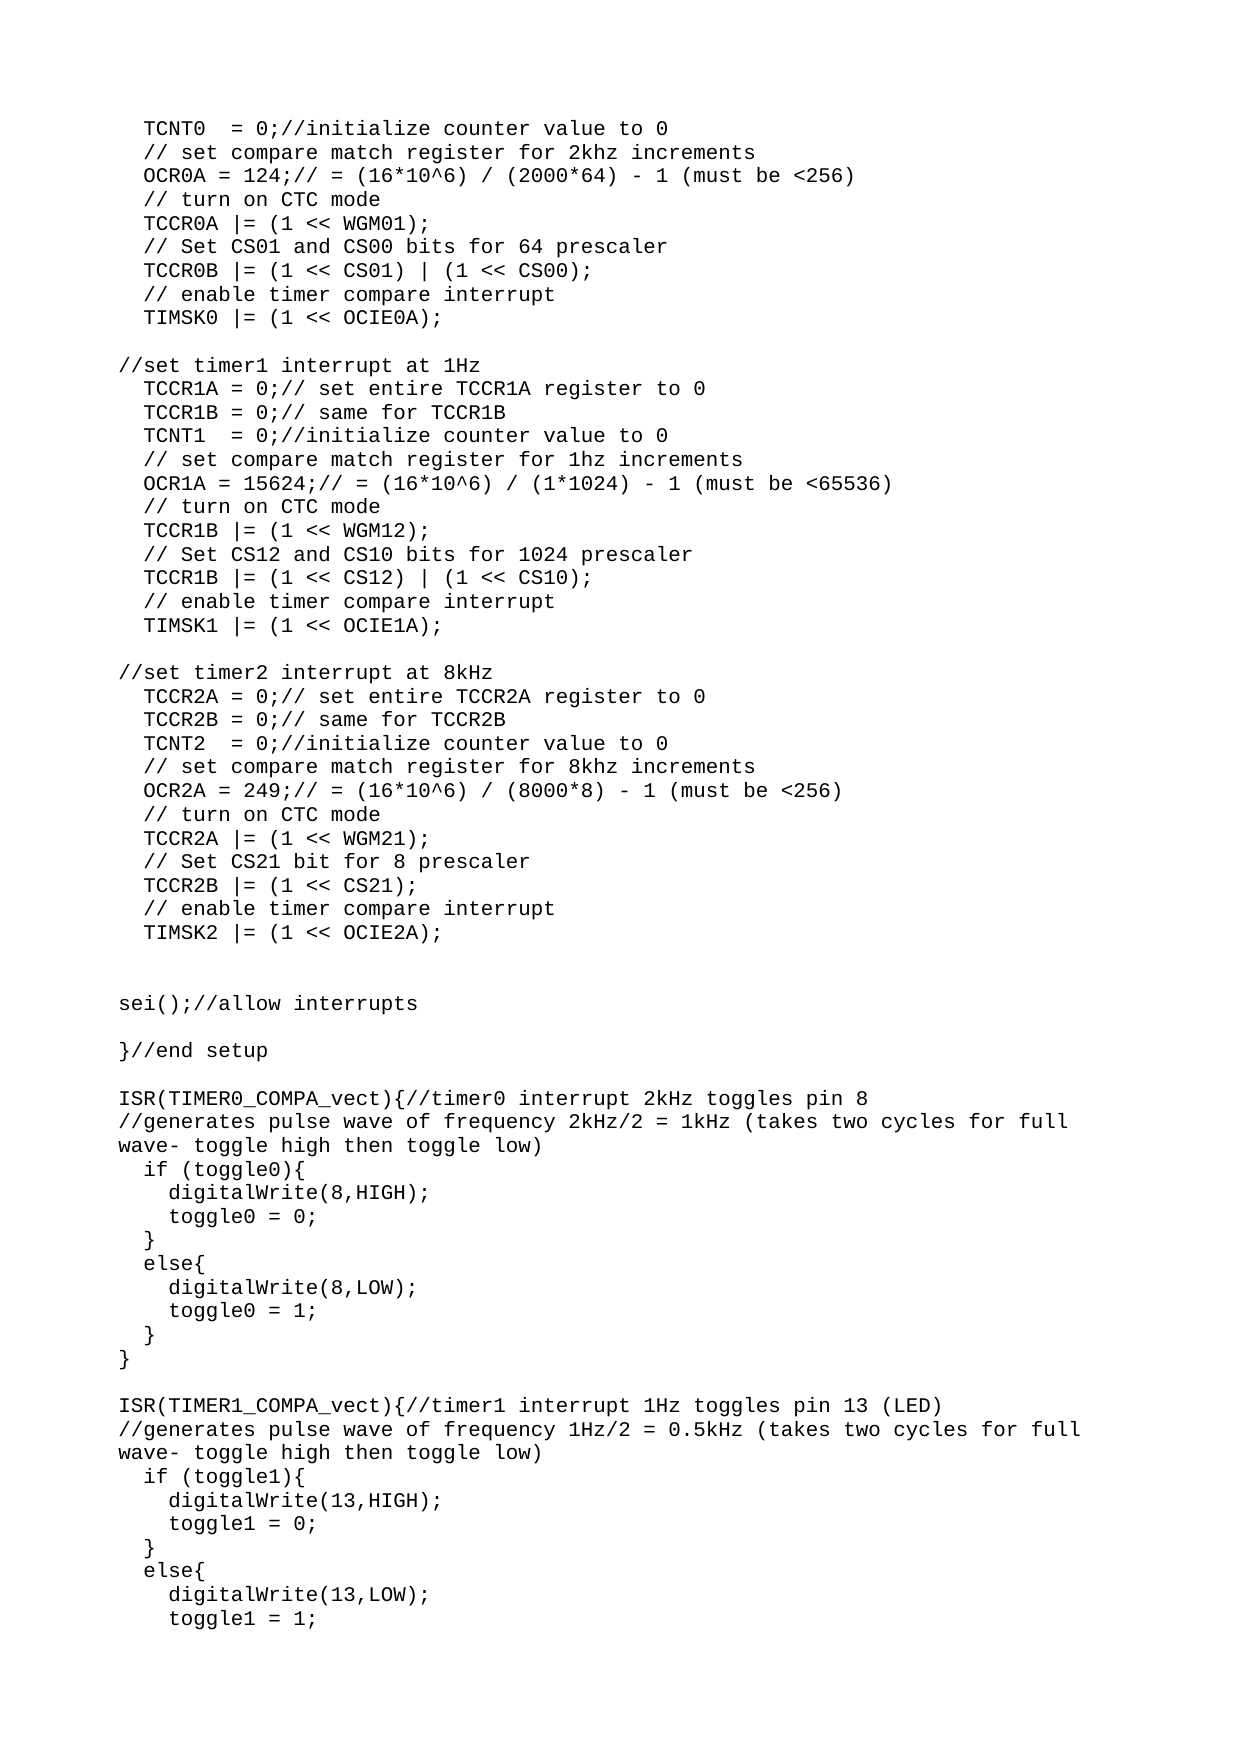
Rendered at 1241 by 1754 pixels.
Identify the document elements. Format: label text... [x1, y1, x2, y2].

text TCCR0A |= (1 << WGM01); [118, 213, 1122, 236]
text TIMSK2 |= (1 << OCIE2A); [118, 922, 1122, 946]
text // set compare match register for 2khz increments [118, 142, 1122, 165]
text // set compare match register for 8khz increments [118, 757, 1122, 780]
text // turn on CTC mode [118, 189, 1122, 213]
text if (toggle1){ [118, 1466, 1122, 1489]
text TCCR1B = 0;// same for TCCR1B [118, 402, 1122, 426]
text TCCR2A |= (1 << WGM21); [118, 827, 1122, 851]
text digitalWrite(13,LOW); [118, 1584, 1122, 1608]
text ISR(TIMER1_COMPA_vect){//timer1 interrupt 1Hz toggles pin 13 (LED) [118, 1395, 1122, 1419]
text digitalWrite(13,HIGH); [118, 1489, 1122, 1513]
text OCR1A = 15624;// = (16*10^6) / (1*1024) - 1 (must be <65536) [118, 473, 1122, 496]
text else{ [118, 1253, 1122, 1277]
text //set timer2 interrupt at 8kHz [118, 662, 1122, 686]
text toggle1 = 0; [118, 1513, 1122, 1537]
text //generates pulse wave of frequency 1Hz/2 = 0.5kHz (takes two cycles for full wave- toggle high then toggle low) [118, 1419, 1122, 1466]
text sei();//allow interrupts [118, 993, 1122, 1017]
text // turn on CTC mode [118, 496, 1122, 520]
text else{ [118, 1561, 1122, 1584]
text TCCR1B |= (1 << CS12) | (1 << CS10); [118, 567, 1122, 591]
text TCCR2B |= (1 << CS21); [118, 875, 1122, 898]
text // turn on CTC mode [118, 804, 1122, 827]
text TIMSK1 |= (1 << OCIE1A); [118, 615, 1122, 638]
text TCCR1A = 0;// set entire TCCR1A register to 0 [118, 378, 1122, 402]
text // Set CS12 and CS10 bits for 1024 prescaler [118, 544, 1122, 567]
text OCR2A = 249;// = (16*10^6) / (8000*8) - 1 (must be <256) [118, 780, 1122, 804]
text TCCR2B = 0;// same for TCCR2B [118, 709, 1122, 733]
text digitalWrite(8,HIGH); [118, 1182, 1122, 1206]
text // enable timer compare interrupt [118, 284, 1122, 307]
text // Set CS21 bit for 8 prescaler [118, 851, 1122, 875]
text toggle1 = 1; [118, 1608, 1122, 1631]
text toggle0 = 0; [118, 1206, 1122, 1229]
text TCCR1B |= (1 << WGM12); [118, 520, 1122, 544]
text digitalWrite(8,LOW); [118, 1277, 1122, 1300]
text // enable timer compare interrupt [118, 898, 1122, 922]
text // set compare match register for 1hz increments [118, 449, 1122, 473]
text TCCR0B |= (1 << CS01) | (1 << CS00); [118, 260, 1122, 284]
text } [118, 1229, 1122, 1253]
text } [118, 1348, 1122, 1371]
text ISR(TIMER0_COMPA_vect){//timer0 interrupt 2kHz toggles pin 8 [118, 1088, 1122, 1111]
text TIMSK0 |= (1 << OCIE0A); [118, 307, 1122, 331]
text toggle0 = 1; [118, 1300, 1122, 1324]
text if (toggle0){ [118, 1158, 1122, 1182]
text TCNT0 = 0;//initialize counter value to 0 [118, 118, 1122, 142]
text }//end setup [118, 1040, 1122, 1064]
text OCR0A = 124;// = (16*10^6) / (2000*64) - 1 (must be <256) [118, 165, 1122, 189]
text //generates pulse wave of frequency 2kHz/2 = 1kHz (takes two cycles for full wave- toggle high then toggle low) [118, 1111, 1122, 1158]
text TCCR2A = 0;// set entire TCCR2A register to 0 [118, 686, 1122, 709]
text TCNT1 = 0;//initialize counter value to 0 [118, 426, 1122, 449]
text // Set CS01 and CS00 bits for 64 prescaler [118, 236, 1122, 260]
text } [118, 1537, 1122, 1561]
text // enable timer compare interrupt [118, 591, 1122, 615]
text TCNT2 = 0;//initialize counter value to 0 [118, 733, 1122, 757]
text } [118, 1324, 1122, 1348]
text //set timer1 interrupt at 1Hz [118, 354, 1122, 378]
